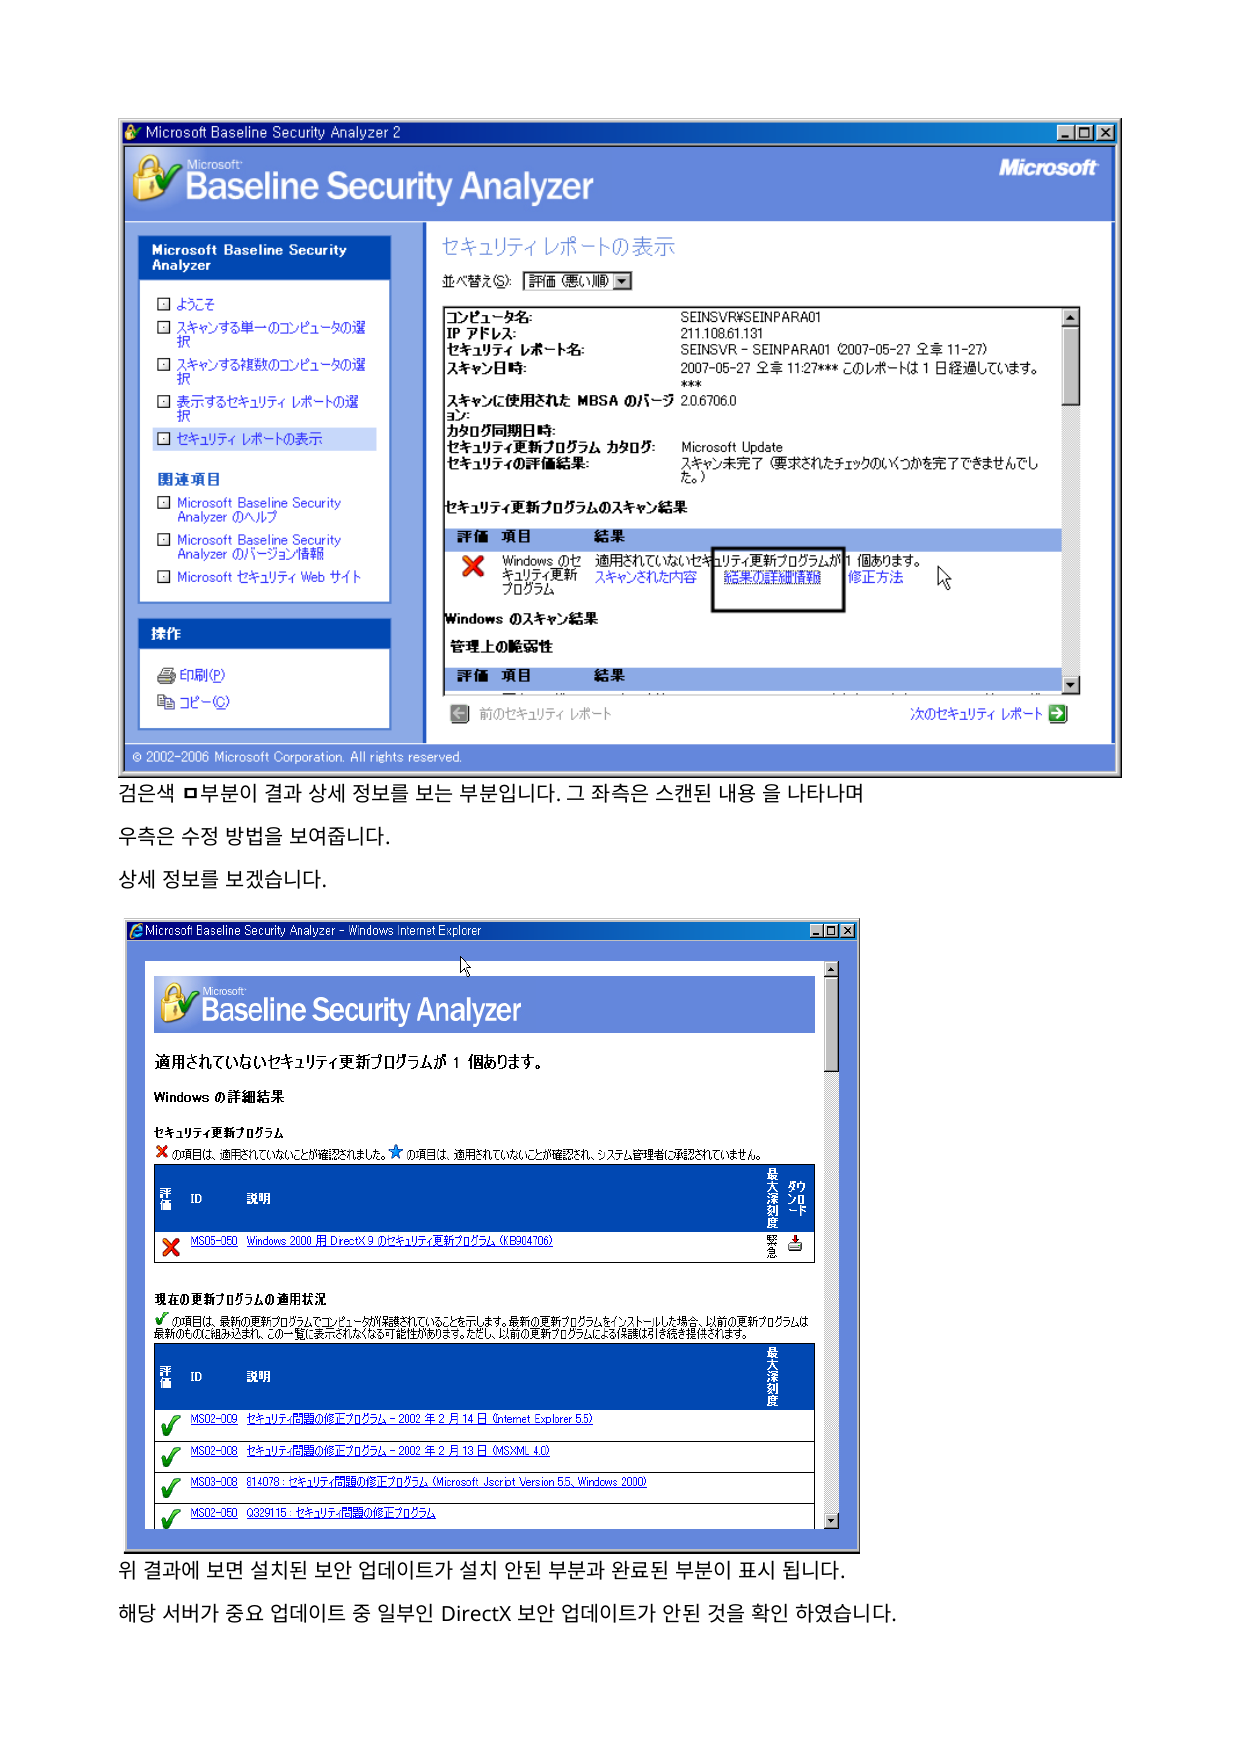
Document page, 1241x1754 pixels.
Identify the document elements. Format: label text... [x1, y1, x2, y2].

picture [123, 918, 860, 1554]
text 상세 정보를 보겠습니다. [118, 863, 1122, 893]
picture [118, 118, 1122, 778]
text 검은색 ㅁ부분이 결과 상세 정보를 보는 부분입니다. 그 좌측은 스캔된 내용 을 나타나며 [118, 778, 1122, 808]
text 위 결과에 보면 설치된 보안 업데이트가 설치 안된 부분과 완료된 부분이 표시 됩니다. [118, 906, 1122, 1584]
text 우측은 수정 방법을 보여줍니다. [118, 820, 1122, 851]
text 해당 서버가 중요 업데이트 중 일부인 DirectX 보안 업데이트가 안된 것을 확인 하였습니다. [118, 1597, 1122, 1627]
